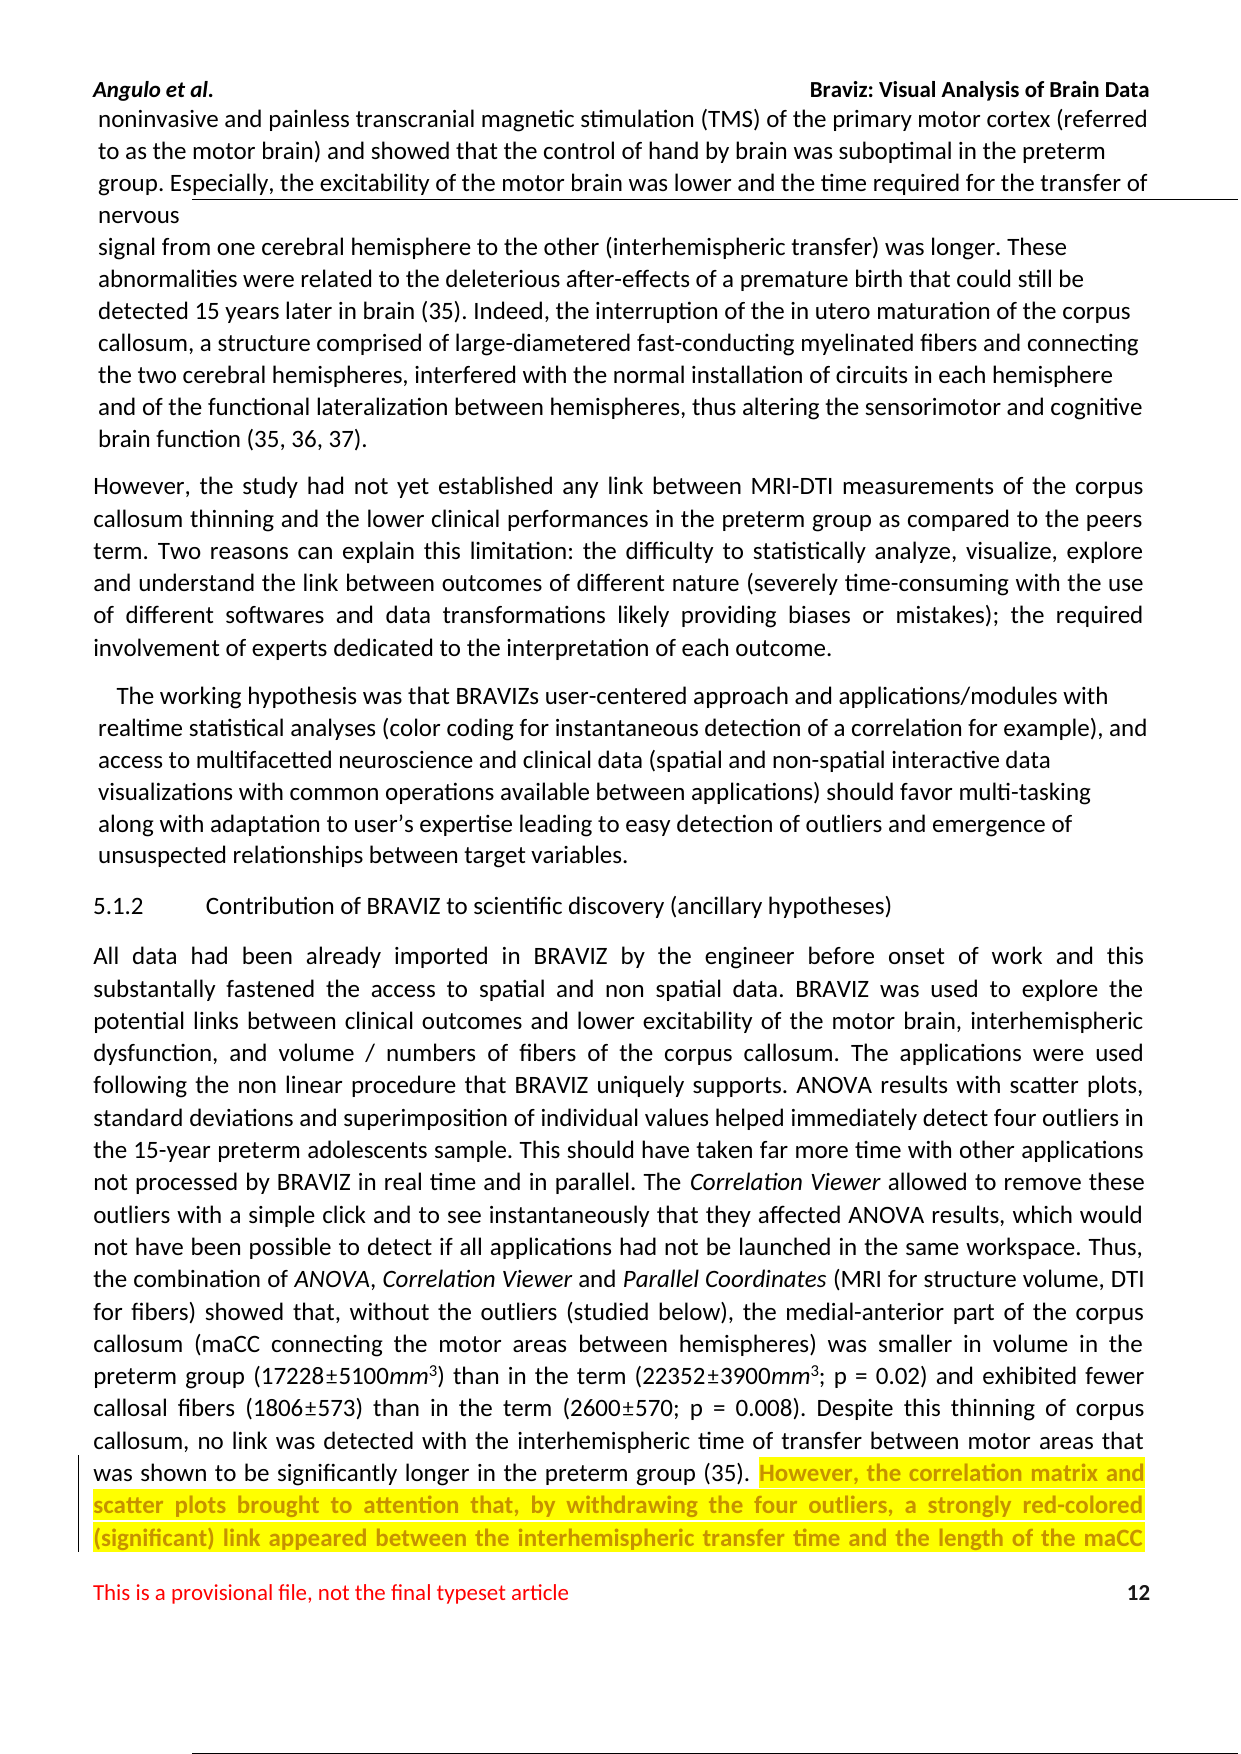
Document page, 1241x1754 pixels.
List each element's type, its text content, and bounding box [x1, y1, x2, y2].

text However, the study had not yet established any link between MRI-DTI measurements of the corpus callosum thinning and the lower clinical performances in the preterm group as compared to the peers term. Two reasons can explain this limitation: the difficulty to statistically analyze, visualize, explore and understand the link between outcomes of different nature (severely time-consuming with the use of different softwares and data transformations likely providing biases or mistakes); the required involvement of experts dedicated to the interpretation of each outcome. [93, 471, 1145, 662]
text The working hypothesis was that BRAVIZs user-centered approach and applications/modules with realtime statistical analyses (color coding for instantaneous detection of a correlation for example), and access to multifacetted neuroscience and clinical data (spatial and non-spatial interactive data visualizations with common operations available between applications) should favor multi-tasking along with adaptation to user’s expertise leading to easy detection of outliers and emergence of unsuspected relationships between target variables. [98, 680, 1150, 870]
text noninvasive and painless transcranial magnetic stimulation (TMS) of the primary motor cortex (referred to as the motor brain) and showed that the control of hand by brain was suboptimal in the preterm group. Especially, the excitability of the motor brain was lower and the time required for the transfer of nervous signal from one cerebral hemisphere to the other (interhemispheric transfer) was longer. These abnormalities were related to the deleterious after-effects of a premature birth that could still be detected 15 years later in brain (35). Indeed, the interruption of the in utero maturation of the corpus callosum, a structure comprised of large-diametered fast-conducting myelinated fibers and connecting the two cerebral hemispheres, interfered with the normal installation of circuits in each hemisphere and of the functional lateralization between hemispheres, thus altering the sensorimotor and cognitive brain function (35, 36, 37). [98, 103, 1150, 453]
text All data had been already imported in BRAVIZ by the engineer before onset of work and this substantally fastened the access to spatial and non spatial data. BRAVIZ was used to explore the potential links between clinical outcomes and lower excitability of the motor brain, interhemispheric dysfunction, and volume / numbers of fibers of the corpus callosum. The applications were used following the non linear procedure that BRAVIZ uniquely supports. ANOVA results with scatter plots, standard deviations and superimposition of individual values helped immediately detect four outliers in the 15-year preterm adolescents sample. This should have taken far more time with other applications not processed by BRAVIZ in real time and in parallel. The Correlation Viewer allowed to remove these outliers with a simple click and to see instantaneously that they affected ANOVA results, which would not have been possible to detect if all applications had not be launched in the same workspace. Thus, the combination of ANOVA, Correlation Viewer and Parallel Coordinates (MRI for structure volume, DTI for fibers) showed that, without the outliers (studied below), the medial-anterior part of the corpus callosum (maCC connecting the motor areas between hemispheres) was smaller in volume in the preterm group (17228±5100mm3) than in the term (22352±3900mm3; p = 0.02) and exhibited fewer callosal fibers (1806±573) than in the term (2600±570; p = 0.008). Despite this thinning of corpus callosum, no link was detected with the interhemispheric time of transfer between motor areas that was shown to be significantly longer in the preterm group (35). However, the correlation matrix and scatter plots brought to attention that, by withdrawing the four outliers, a strongly red-colored (significant) link appeared between the interhemispheric transfer time and the length of the maCC fibers: Figure 9b shows this strong correlation for the preterm group (orange circles) when the outliers are removed (contrast to figure 9a), the longer the maCC fibers and the longer the interhemispheric transfer time. This correlation was absent in the term group (green circles). [93, 940, 1145, 1552]
text 5.1.2 Contribution of BRAVIZ to scientific discovery (ancillary hypotheses) [93, 890, 1150, 921]
